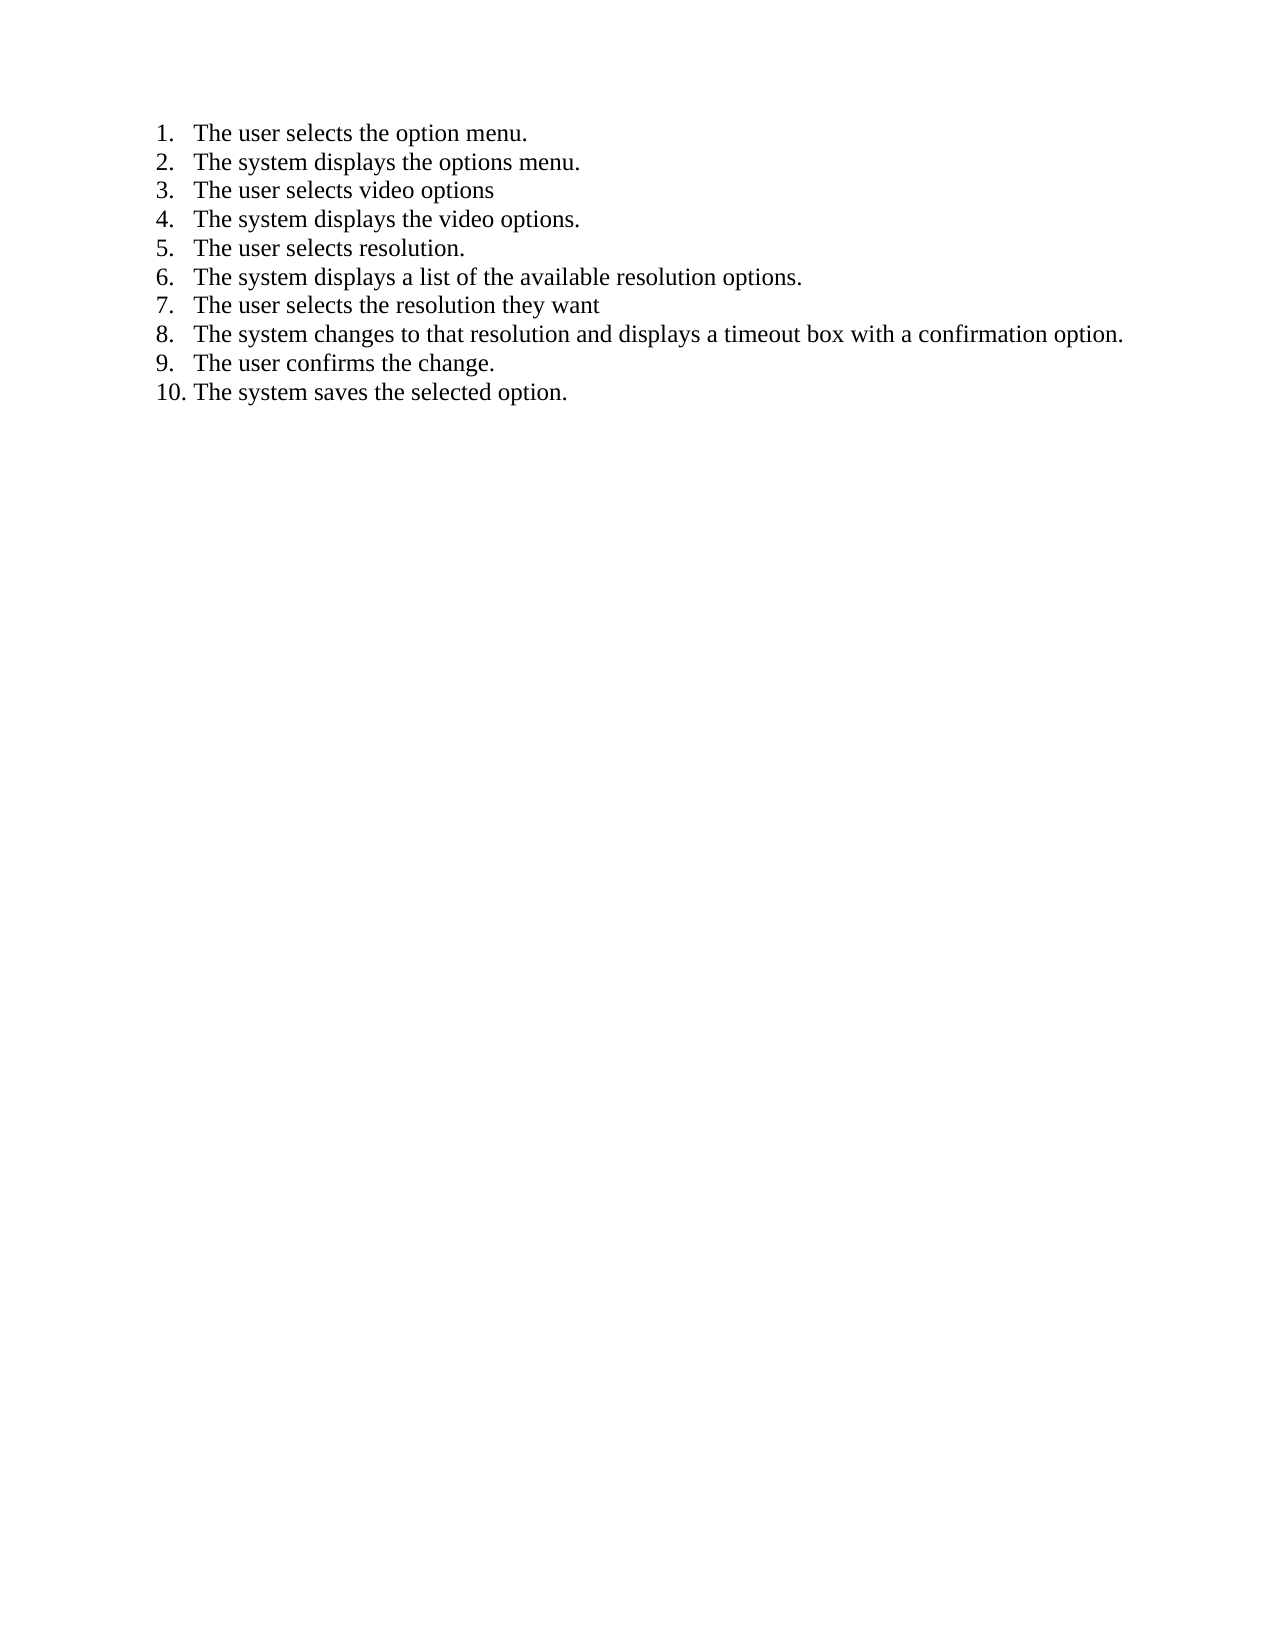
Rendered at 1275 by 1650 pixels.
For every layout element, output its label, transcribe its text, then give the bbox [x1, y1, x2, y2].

list The user selects video options [156, 176, 1157, 204]
list The system displays a list of the available resolution options. [156, 262, 1157, 291]
list The system changes to that resolution and displays a timeout box with a confirmation option. [156, 319, 1157, 348]
list The system displays the video options. [156, 204, 1157, 233]
list The user selects the option menu. [156, 118, 1157, 147]
list The user selects the resolution they want [156, 291, 1157, 319]
list The system displays the options menu. [156, 147, 1157, 176]
list The system saves the selected option. [156, 377, 1157, 406]
list The user selects resolution. [156, 233, 1157, 262]
list The user confirms the change. [156, 348, 1157, 377]
